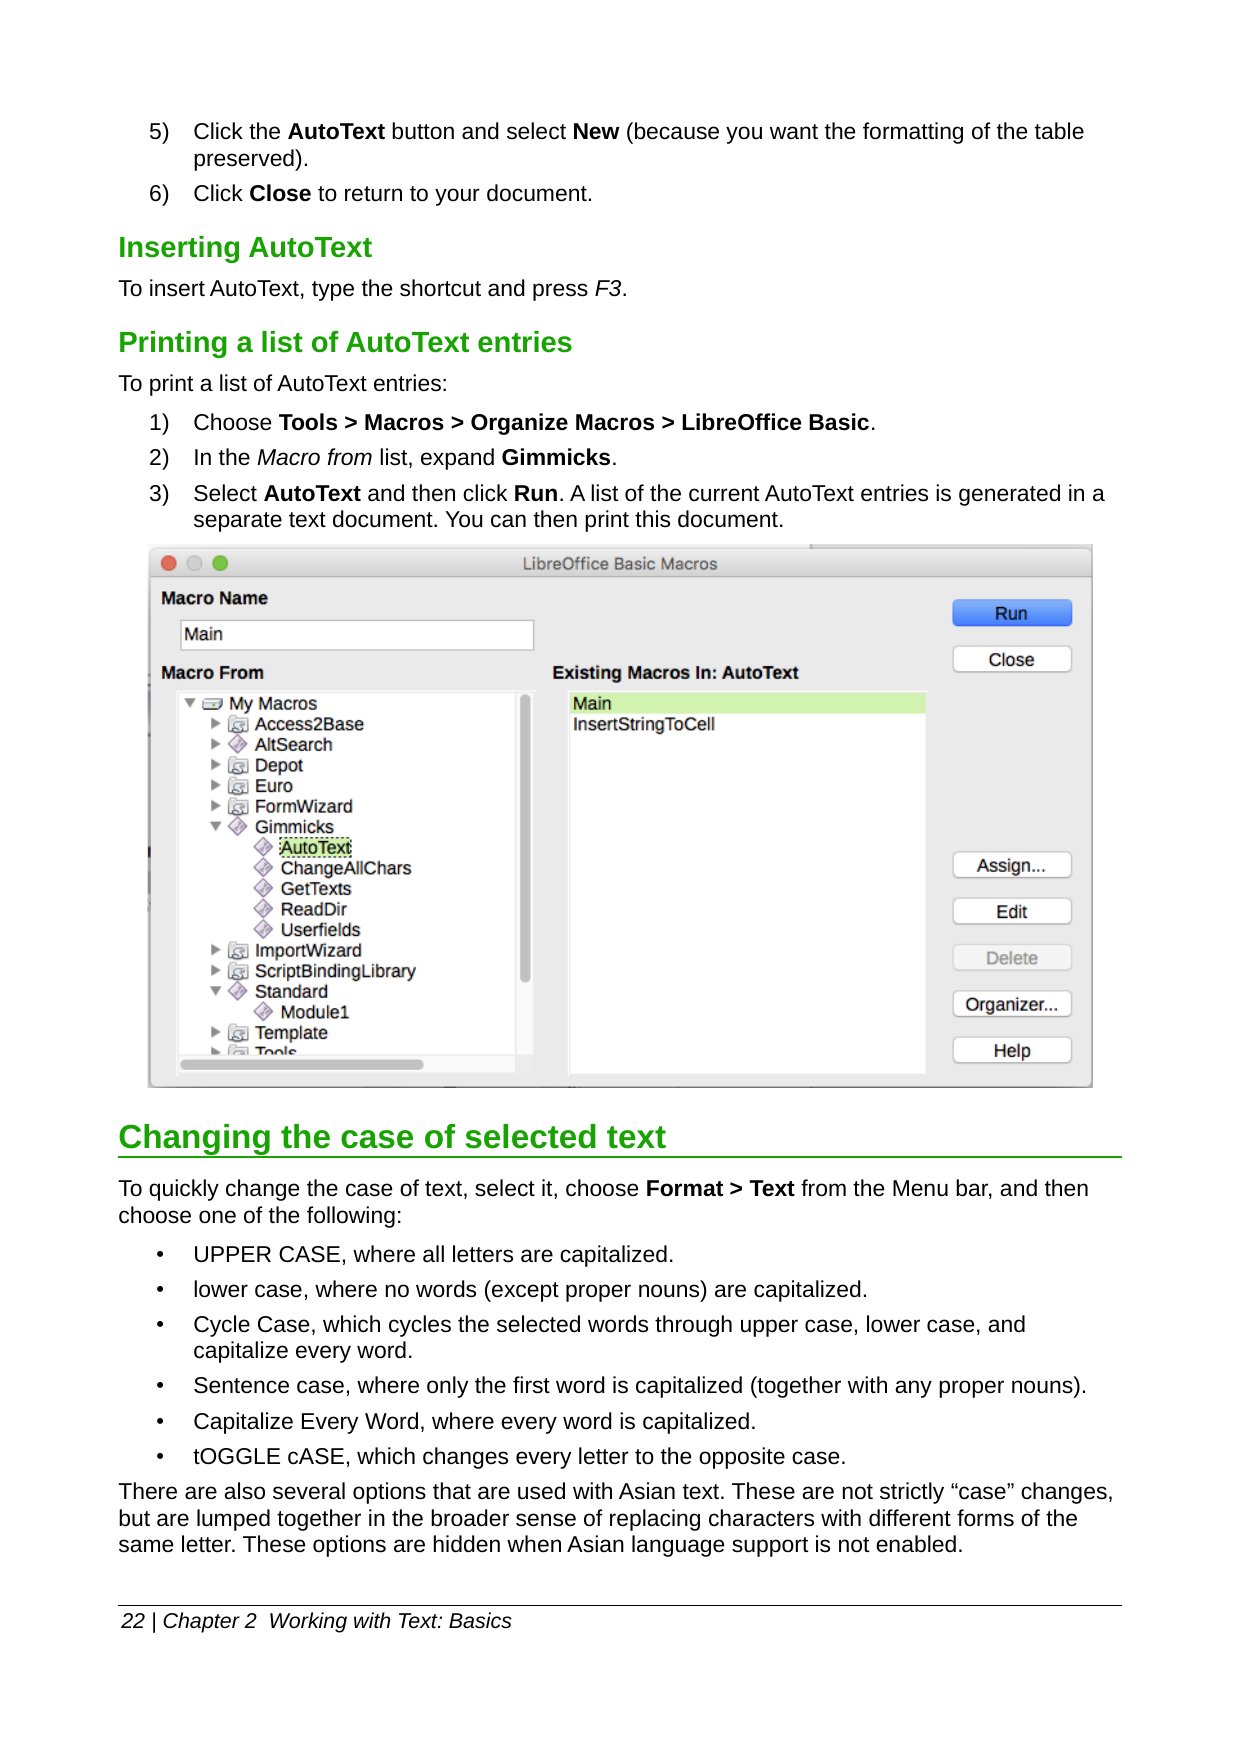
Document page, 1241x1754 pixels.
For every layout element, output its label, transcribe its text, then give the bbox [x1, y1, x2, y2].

list Capitalize Every Word, where every word is capitalized. [156, 1408, 1122, 1434]
subtitle Printing a list of AutoText entries [118, 325, 1122, 358]
list Choose Tools > Macros > Organize Macros > LibreOffice Basic. [169, 409, 1122, 436]
list Sentence case, where only the first word is capitalized (together with any proper nouns). [156, 1372, 1122, 1399]
list Click Close to return to your document. [169, 180, 1122, 206]
list Select AutoText and then click Run. A list of the current AutoText entries is generated in a separate text document. You can then print this document. [169, 479, 1122, 532]
list To quickly change the case of text, select it, choose Format > Text from the Menu bar, and then choose one of the following: [118, 1175, 1122, 1228]
list lower case, where no words (except proper nouns) are capitalized. [156, 1276, 1122, 1302]
list Click the AutoText button and select New (because you want the formatting of the table preserved). [169, 118, 1122, 171]
text To insert AutoText, type the shortcut and press F3. [118, 275, 1122, 301]
subtitle Changing the case of selected text [118, 1117, 1122, 1156]
list To print a list of AutoText entries: [118, 370, 1122, 397]
list Cycle Case, which cycles the selected words through upper case, lower case, and capitalize every word. [156, 1311, 1122, 1364]
list tOGGLE cASE, which changes every letter to the opposite case. [156, 1443, 1122, 1469]
list UPPER CASE, where all letters are capitalized. [156, 1241, 1122, 1267]
list In the Macro from list, expand Gimmicks. [169, 444, 1122, 471]
text There are also several options that are used with Asian text. These are not strictly “case” changes, but are lumped together in the broader sense of replacing characters with different forms of the same letter. These options are hidden when Asian language support is not enabled. [118, 1478, 1122, 1557]
subtitle Inserting AutoText [118, 230, 1122, 263]
picture [147, 544, 1093, 1088]
